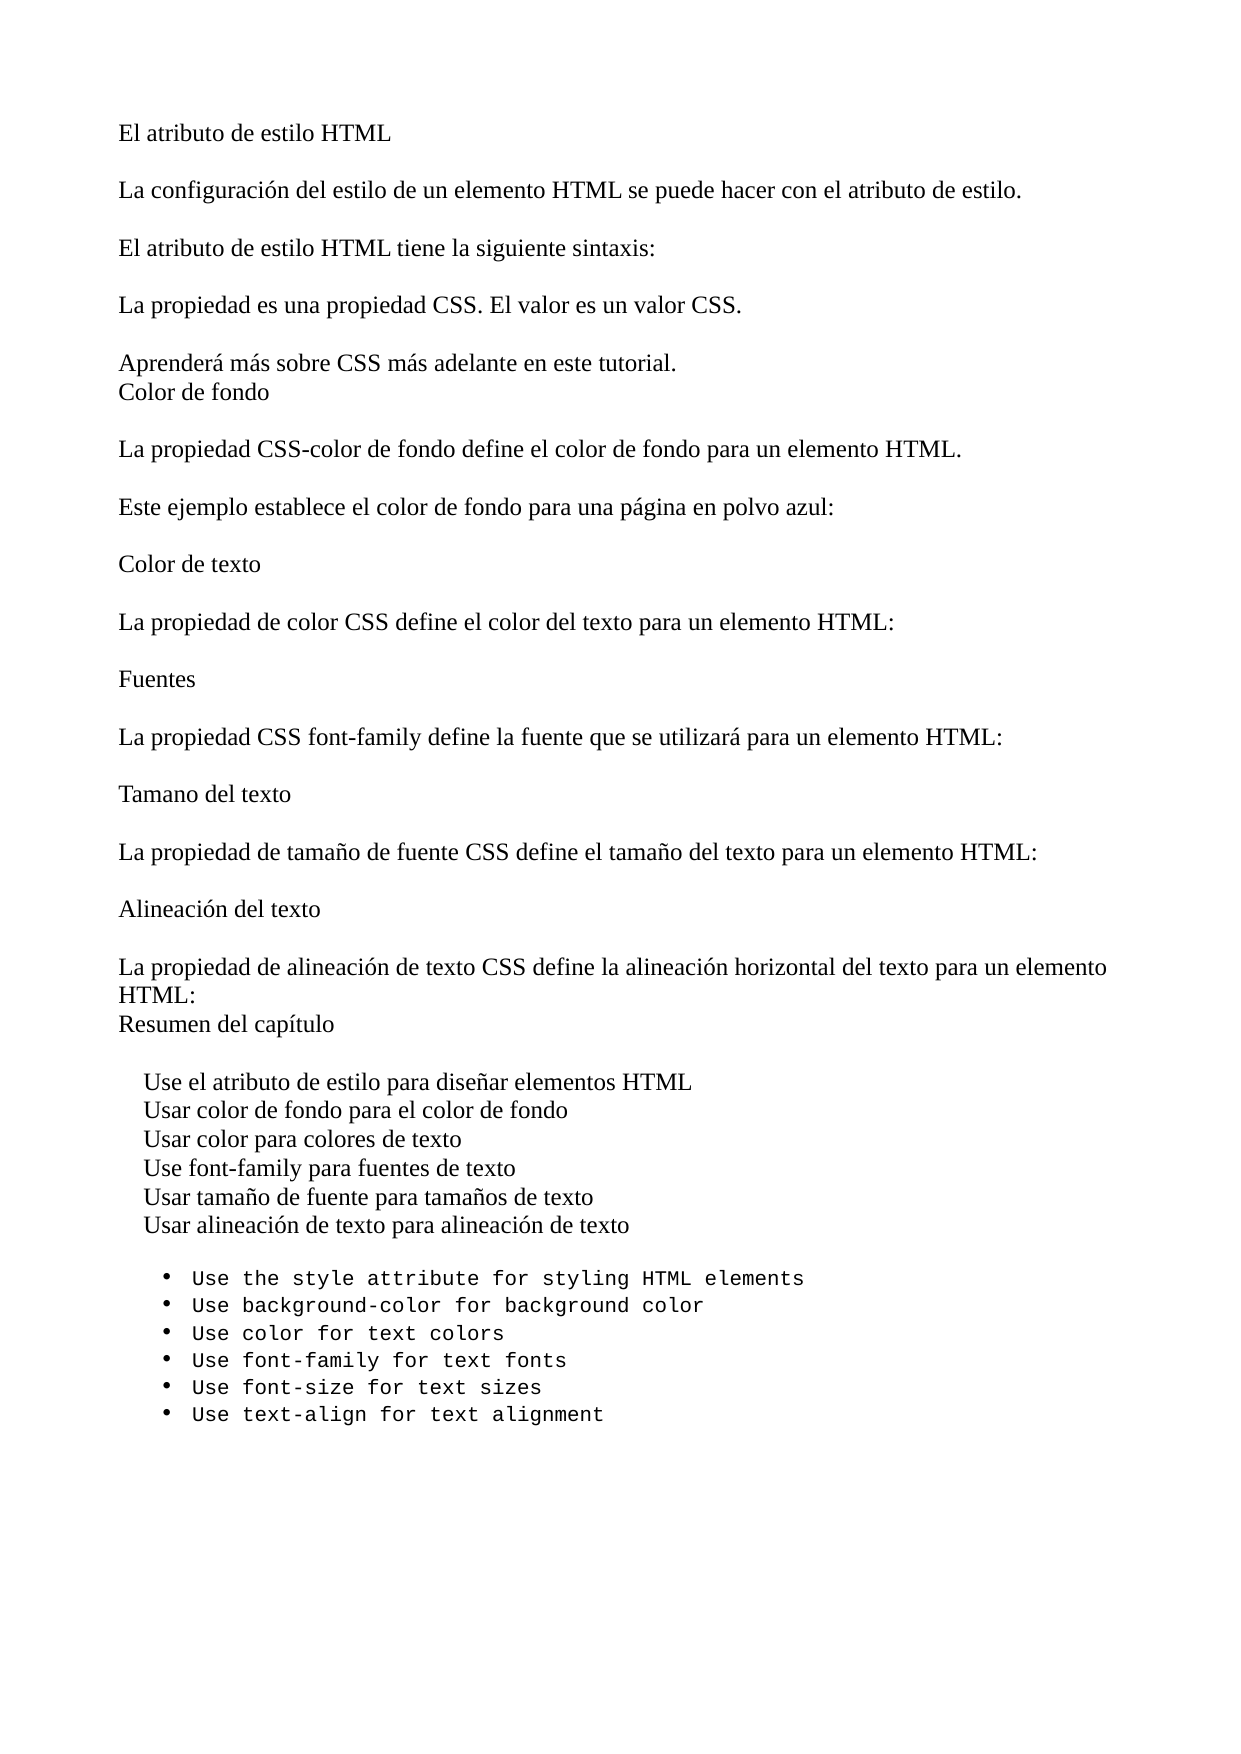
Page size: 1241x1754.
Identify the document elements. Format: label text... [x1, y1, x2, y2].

text El atributo de estilo HTML [118, 118, 1122, 147]
text La propiedad de alineación de texto CSS define la alineación horizontal del texto para un elemento HTML: [118, 952, 1122, 1009]
text Aprenderá más sobre CSS más adelante en este tutorial. [118, 348, 1122, 377]
list Use font-size for text sizes [162, 1377, 1122, 1401]
text La propiedad CSS-color de fondo define el color de fondo para un elemento HTML. [118, 434, 1122, 463]
list Use background-color for background color [162, 1295, 1122, 1319]
text Use font-family para fuentes de texto [118, 1153, 1122, 1182]
text Usar color para colores de texto [118, 1124, 1122, 1153]
text Usar tamaño de fuente para tamaños de texto [118, 1182, 1122, 1211]
text Color de texto [118, 549, 1122, 578]
list Use the style attribute for styling HTML elements [162, 1268, 1122, 1292]
text La configuración del estilo de un elemento HTML se puede hacer con el atributo de estilo. [118, 176, 1122, 204]
list Use color for text colors [162, 1322, 1122, 1346]
text Color de fondo [118, 377, 1122, 406]
text La propiedad de tamaño de fuente CSS define el tamaño del texto para un elemento HTML: [118, 837, 1122, 866]
text El atributo de estilo HTML tiene la siguiente sintaxis: [118, 233, 1122, 262]
text Alineación del texto [118, 894, 1122, 923]
text La propiedad es una propiedad CSS. El valor es un valor CSS. [118, 291, 1122, 319]
text La propiedad CSS font-family define la fuente que se utilizará para un elemento HTML: [118, 722, 1122, 751]
text Fuentes [118, 664, 1122, 693]
text Este ejemplo establece el color de fondo para una página en polvo azul: [118, 492, 1122, 521]
text Usar alineación de texto para alineación de texto [118, 1211, 1122, 1239]
list Use text-align for text alignment [162, 1404, 1122, 1428]
text Tamano del texto [118, 779, 1122, 808]
text Usar color de fondo para el color de fondo [118, 1096, 1122, 1124]
text Use el atributo de estilo para diseñar elementos HTML [118, 1067, 1122, 1096]
list Use font-family for text fonts [162, 1350, 1122, 1373]
text Resumen del capítulo [118, 1009, 1122, 1038]
text La propiedad de color CSS define el color del texto para un elemento HTML: [118, 607, 1122, 636]
